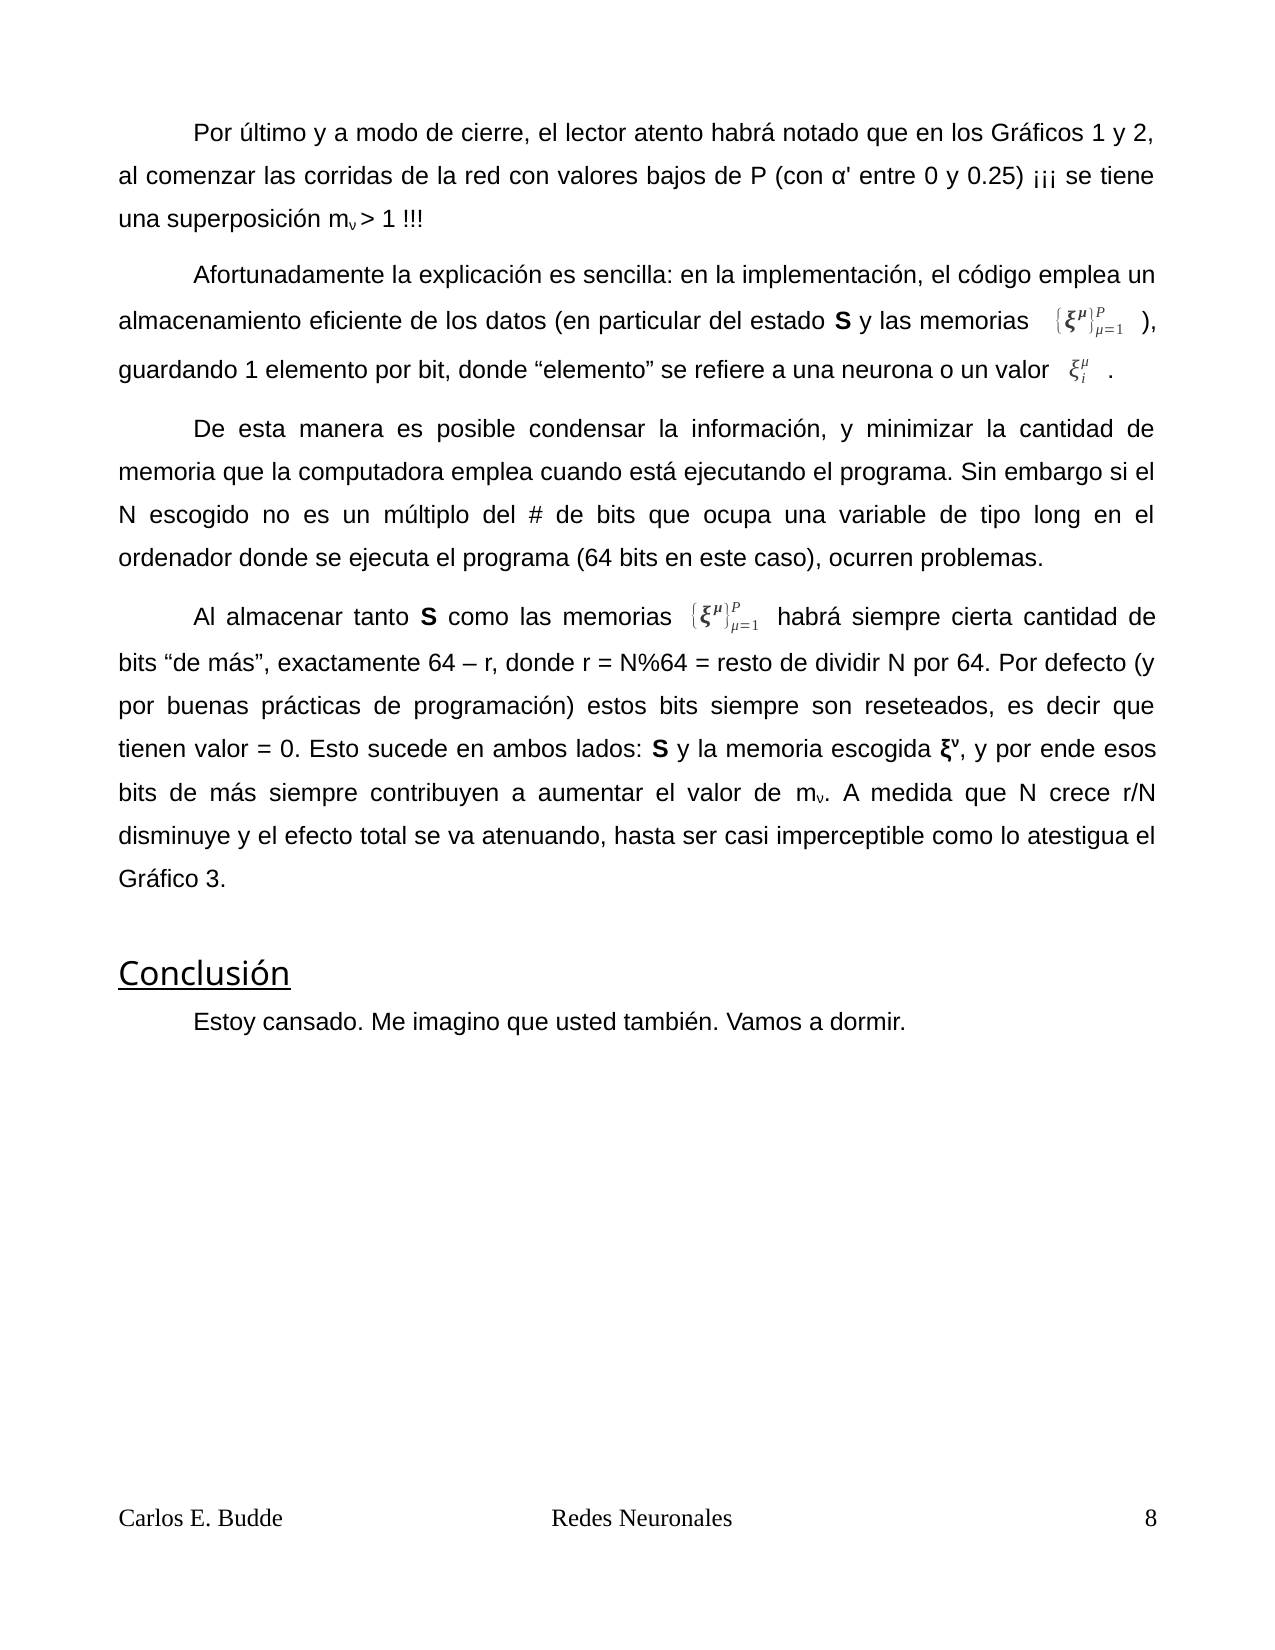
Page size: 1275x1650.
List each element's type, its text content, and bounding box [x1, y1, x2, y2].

text Al almacenar tanto S como las memoriashabrá siempre cierta cantidad de bits “de más”, exactamente 64 – r, donde r = N%64 = resto de dividir N por 64. Por defecto (y por buenas prácticas de programación) estos bits siempre son reseteados, es decir que tienen valor = 0. Esto sucede en ambos lados: S y la memoria escogida ξν, y por ende esos bits de más siempre contribuyen a aumentar el valor de mν. A medida que N crece r/N disminuye y el efecto total se va atenuando, hasta ser casi imperceptible como lo atestigua el Gráfico 3. [118, 599, 1157, 892]
text Afortunadamente la explicación es sencilla: en la implementación, el código emplea un almacenamiento eficiente de los datos (en particular del estado S y las memorias ), guardando 1 elemento por bit, donde “elemento” se refiere a una neurona o un valor. [118, 260, 1157, 387]
text Estoy cansado. Me imagino que usted también. Vamos a dormir. [118, 1007, 1157, 1036]
text De esta manera es posible condensar la información, y minimizar la cantidad de memoria que la computadora emplea cuando está ejecutando el programa. Sin embargo si el N escogido no es un múltiplo del # de bits que ocupa una variable de tipo long en el ordenador donde se ejecuta el programa (64 bits en este caso), ocurren problemas. [118, 414, 1157, 572]
subtitle Conclusión [118, 949, 1157, 995]
text Por último y a modo de cierre, el lector atento habrá notado que en los Gráficos 1 y 2, al comenzar las corridas de la red con valores bajos de P (con α' entre 0 y 0.25) ¡¡¡ se tiene una superposición mν > 1 !!! [118, 118, 1157, 233]
